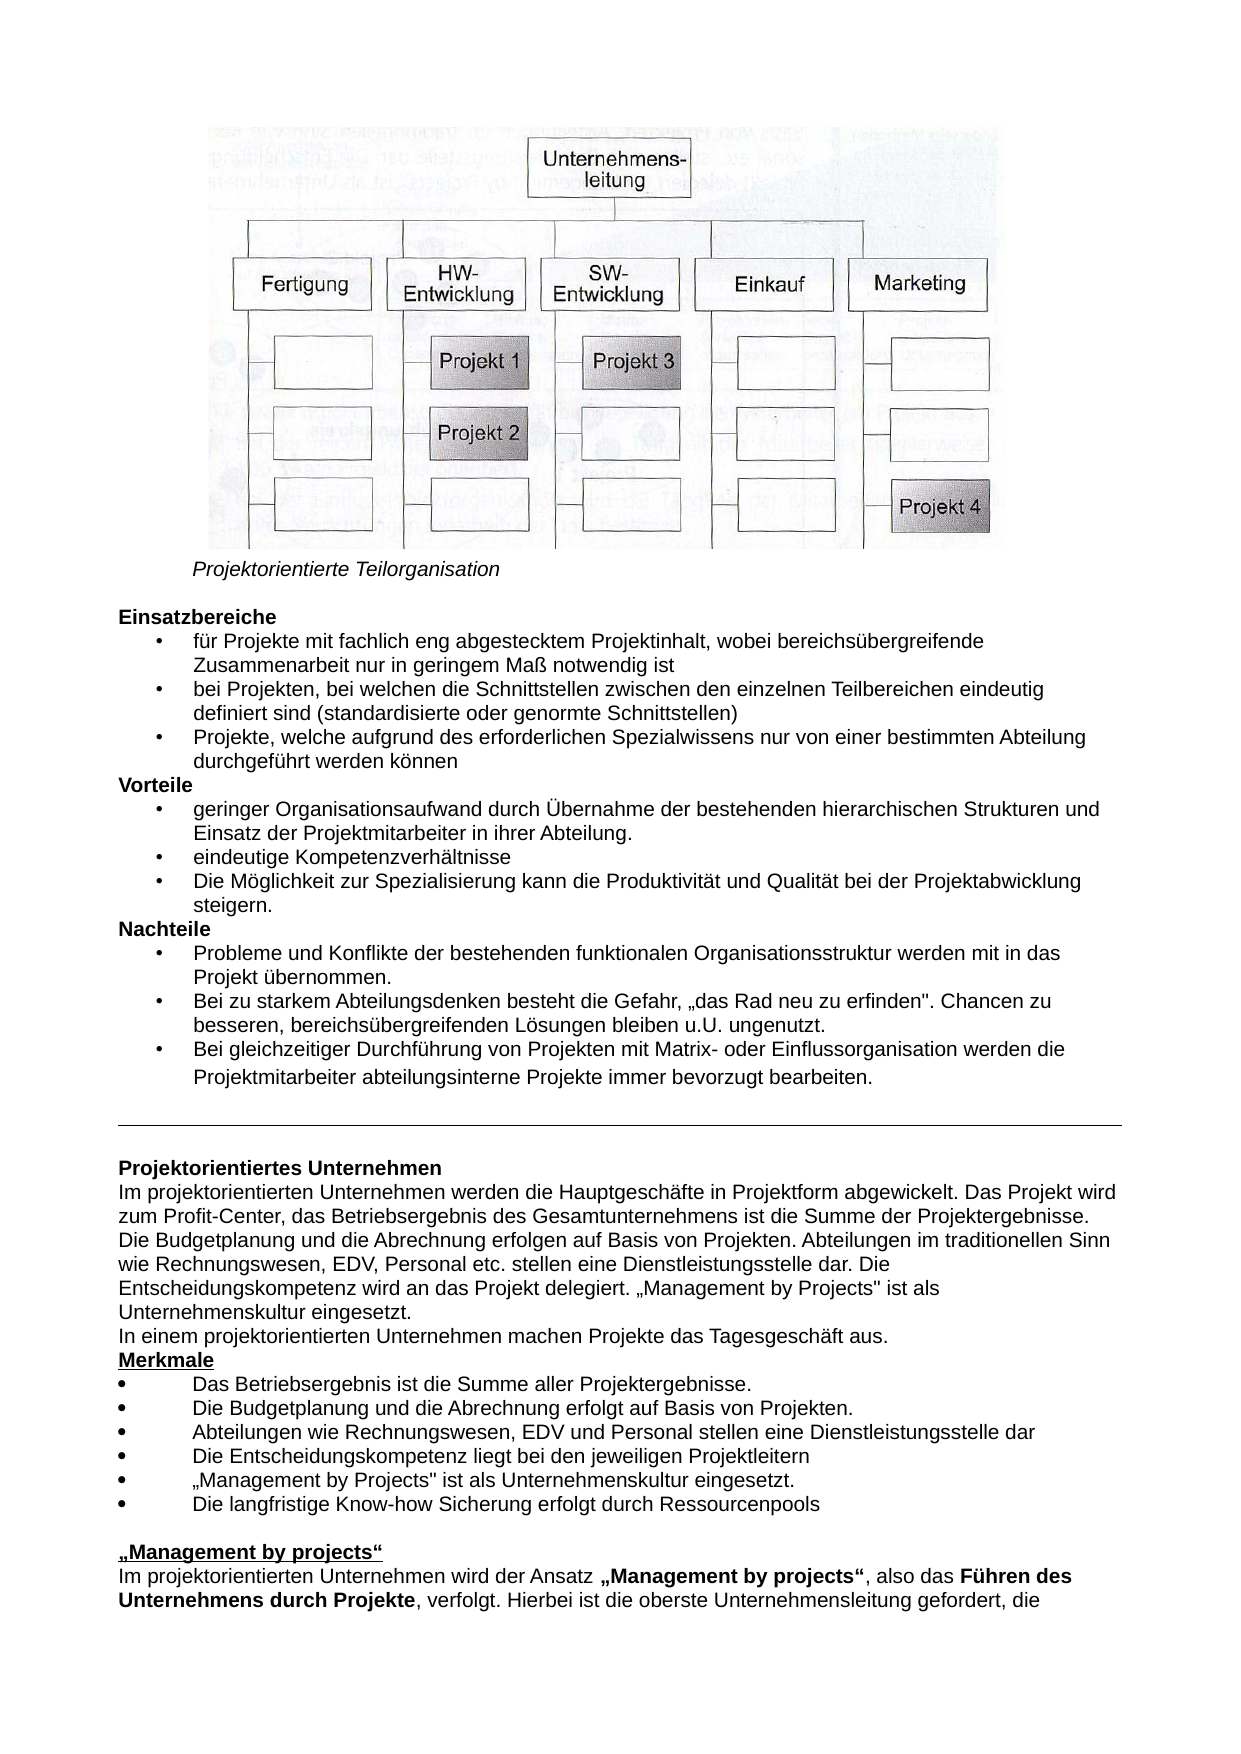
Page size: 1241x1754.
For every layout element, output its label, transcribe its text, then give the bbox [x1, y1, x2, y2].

list Die Budgetplanung und die Abrechnung erfolgt auf Basis von Projekten. [118, 1396, 1122, 1420]
text Merkmale [118, 1348, 1122, 1372]
list für Projekte mit fachlich eng abgestecktem Projektinhalt, wobei bereichsübergreifende Zusammenarbeit nur in geringem Maß notwendig ist [156, 629, 1122, 677]
list geringer Organisationsaufwand durch Übernahme der bestehenden hierarchischen Strukturen und Einsatz der Projektmitarbeiter in ihrer Abteilung. [156, 797, 1122, 845]
list eindeutige Kompetenzverhältnisse [156, 845, 1122, 869]
list Bei zu starkem Abteilungsdenken besteht die Gefahr, „das Rad neu zu erfinden". Chancen zu besseren, bereichsübergreifenden Lösungen bleiben u.U. ungenutzt. [156, 989, 1122, 1037]
list Abteilungen wie Rechnungswesen, EDV und Personal stellen eine Dienstleistungsstelle dar [118, 1420, 1122, 1444]
list Das Betriebsergebnis ist die Summe aller Projektergebnisse. [118, 1372, 1122, 1396]
text In einem projektorientierten Unternehmen machen Projekte das Tagesgeschäft aus. [118, 1324, 1122, 1348]
list Probleme und Konflikte der bestehenden funktionalen Organisationsstruktur werden mit in das Projekt übernommen. [156, 941, 1122, 989]
subtitle Vorteile [118, 773, 1122, 797]
subtitle Projektorientiertes Unternehmen [118, 1156, 1122, 1180]
text Projektorientierte Teilorganisation [192, 557, 1122, 581]
text Im projektorientierten Unternehmen werden die Hauptgeschäfte in Projektform abgewickelt. Das Projekt wird zum Profit-Center, das Betriebsergebnis des Gesamtunternehmens ist die Summe der Projektergebnisse. Die Budgetplanung und die Abrechnung erfolgen auf Basis von Projekten. Abteilungen im traditionellen Sinn wie Rechnungswesen, EDV, Personal etc. stellen eine Dienstleistungsstelle dar. Die Entscheidungskompetenz wird an das Projekt delegiert. „Management by Projects" ist als Unternehmenskultur eingesetzt. [118, 1180, 1122, 1324]
list „Management by Projects" ist als Unternehmenskultur eingesetzt. [118, 1468, 1122, 1492]
list Projekte, welche aufgrund des erforderlichen Spezialwissens nur von einer bestimmten Abteilung durchgeführt werden können [156, 725, 1122, 773]
picture [208, 127, 1005, 549]
text Im projektorientierten Unternehmen wird der Ansatz „Management by projects“, also das Führen des Unternehmens durch Projekte, verfolgt. Hierbei ist die oberste Unternehmensleitung gefordert, die [118, 1564, 1122, 1612]
subtitle Einsatzbereiche [118, 605, 1122, 629]
text „Management by projects“ [118, 1540, 1122, 1564]
list Die Entscheidungskompetenz liegt bei den jeweiligen Projektleitern [118, 1444, 1122, 1468]
list Die langfristige Know-how Sicherung erfolgt durch Ressourcenpools [118, 1492, 1122, 1516]
list Bei gleichzeitiger Durchführung von Projekten mit Matrix- oder Einflussorganisation werden die Projektmitarbeiter abteilungsinterne Projekte immer bevorzugt bearbeiten. [156, 1037, 1122, 1089]
list Die Möglichkeit zur Spezialisierung kann die Produktivität und Qualität bei der Projektabwicklung steigern. [156, 869, 1122, 917]
subtitle Nachteile [118, 917, 1122, 941]
list bei Projekten, bei welchen die Schnittstellen zwischen den einzelnen Teilbereichen eindeutig definiert sind (standardisierte oder genormte Schnittstellen) [156, 677, 1122, 725]
